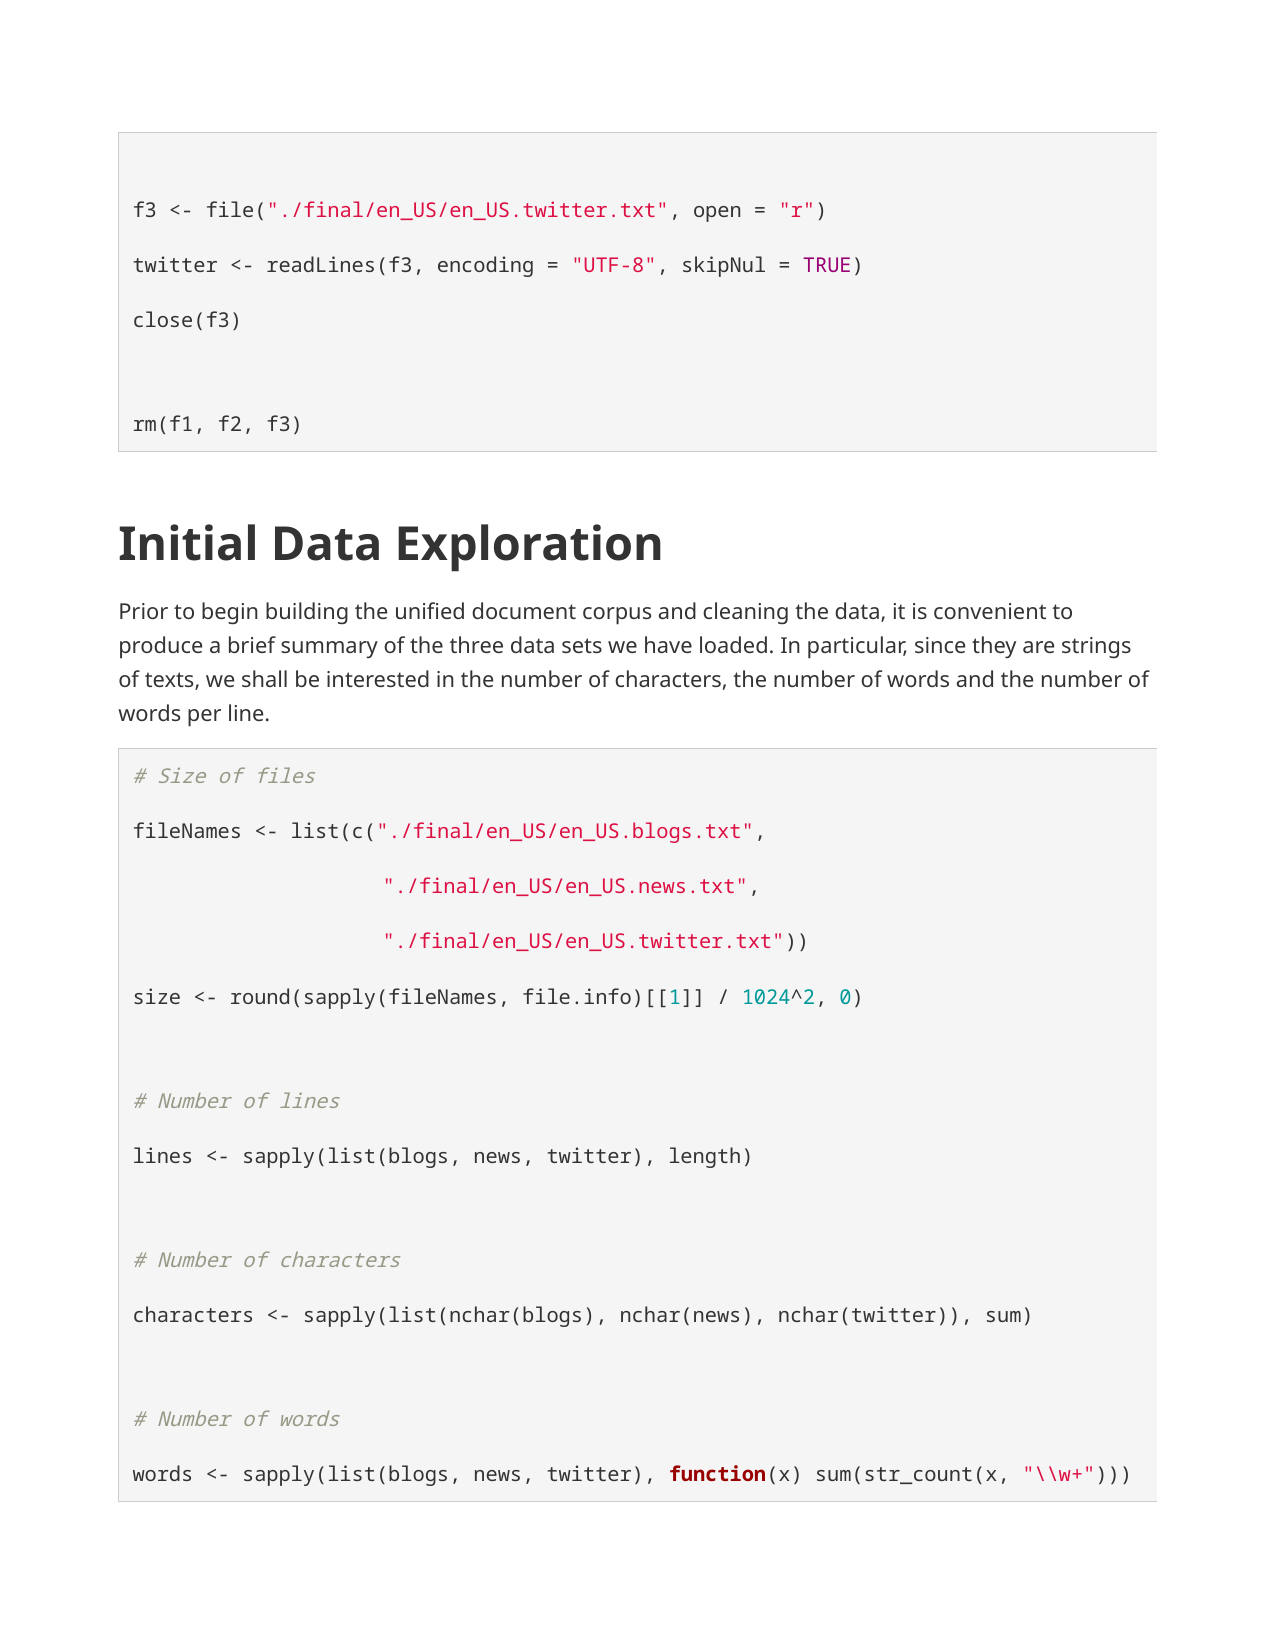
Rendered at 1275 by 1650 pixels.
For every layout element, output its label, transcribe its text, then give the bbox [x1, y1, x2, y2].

text fileNames <- list(c("./final/en_US/en_US.blogs.txt", [119, 803, 1157, 845]
text # Size of files [119, 749, 1157, 790]
text "./final/en_US/en_US.twitter.txt")) [119, 913, 1157, 955]
text twitter <- readLines(f3, encoding = "UTF-8", skipNul = TRUE) [119, 236, 1157, 278]
text # Number of lines [119, 1072, 1157, 1114]
text # Number of words [119, 1390, 1157, 1432]
text # Number of characters [119, 1231, 1157, 1273]
text words <- sapply(list(blogs, news, twitter), function(x) sum(str_count(x, "\\w+"))) [119, 1445, 1157, 1501]
subtitle Initial Data Exploration [118, 510, 1157, 574]
text lines <- sapply(list(blogs, news, twitter), length) [119, 1127, 1157, 1169]
text f3 <- file("./final/en_US/en_US.twitter.txt", open = "r") [119, 181, 1157, 223]
text "./final/en_US/en_US.news.txt", [119, 858, 1157, 900]
text size <- round(sapply(fileNames, file.info)[[1]] / 1024^2, 0) [119, 968, 1157, 1010]
text characters <- sapply(list(nchar(blogs), nchar(news), nchar(twitter)), sum) [119, 1286, 1157, 1328]
text Prior to begin building the unified document corpus and cleaning the data, it is convenient to produce a brief summary of the three data sets we have loaded. In particular, since they are strings of texts, we shall be interested in the number of characters, the number of words and the number of words per line. [118, 596, 1157, 728]
text rm(f1, f2, f3) [119, 395, 1157, 451]
text close(f3) [119, 291, 1157, 333]
